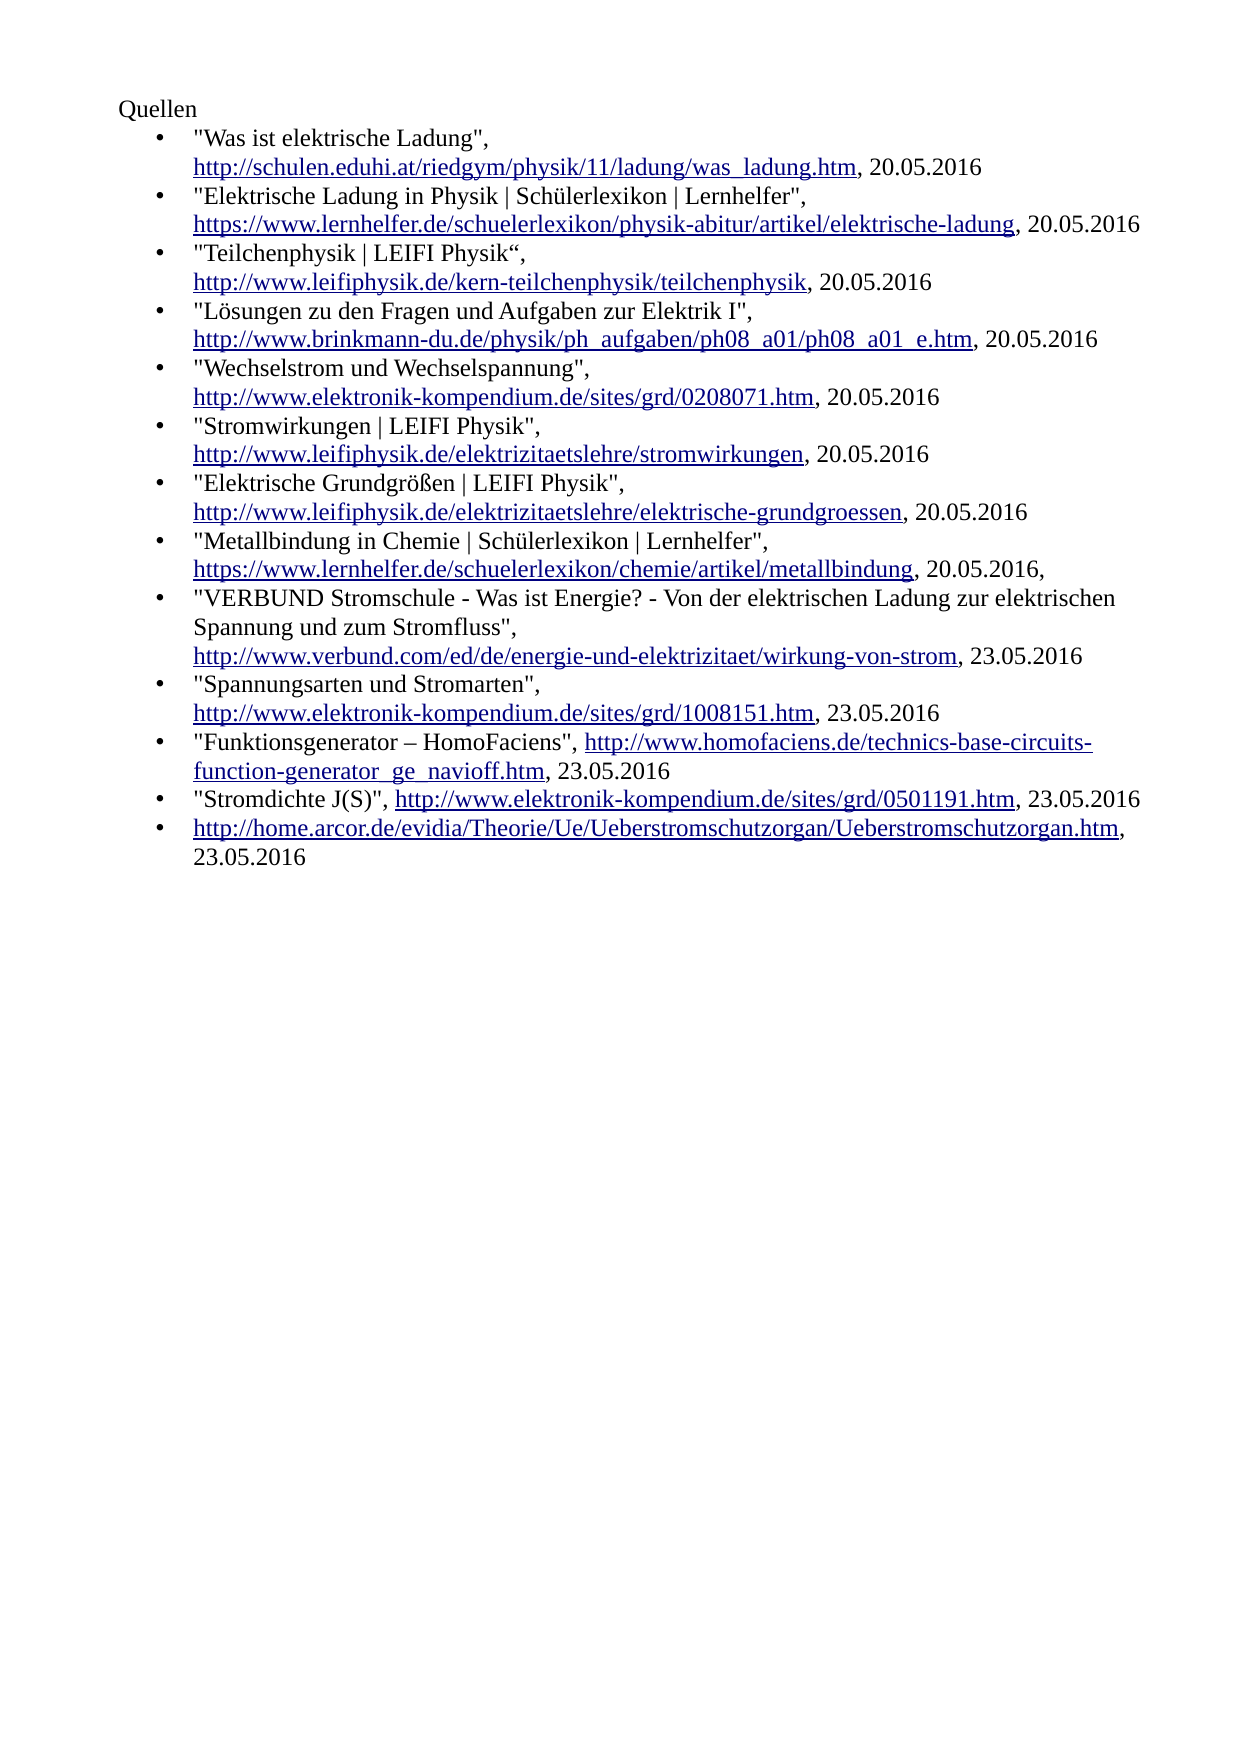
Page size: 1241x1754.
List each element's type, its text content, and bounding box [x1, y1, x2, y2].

list "Teilchenphysik | LEIFI Physik“, http://www.leifiphysik.de/kern-teilchenphysik/teilchenphysik, 20.05.2016 [156, 238, 1146, 296]
list "Metallbindung in Chemie | Schülerlexikon | Lernhelfer", https://www.lernhelfer.de/schuelerlexikon/chemie/artikel/metallbindung, 20.05.2016, [156, 526, 1146, 583]
list "VERBUND Stromschule - Was ist Energie? - Von der elektrischen Ladung zur elektrischen Spannung und zum Stromfluss", http://www.verbund.com/ed/de/energie-und-elektrizitaet/wirkung-von-strom, 23.05.2016 [156, 583, 1146, 669]
list "Wechselstrom und Wechselspannung", http://www.elektronik-kompendium.de/sites/grd/0208071.htm, 20.05.2016 [156, 353, 1146, 411]
list "Stromdichte J(S)", http://www.elektronik-kompendium.de/sites/grd/0501191.htm, 23.05.2016 [156, 784, 1146, 813]
list "Stromwirkungen | LEIFI Physik", http://www.leifiphysik.de/elektrizitaetslehre/stromwirkungen, 20.05.2016 [156, 411, 1146, 468]
list http://home.arcor.de/evidia/Theorie/Ue/Ueberstromschutzorgan/Ueberstromschutzorgan.htm, 23.05.2016 [156, 813, 1146, 871]
list "Was ist elektrische Ladung", http://schulen.eduhi.at/riedgym/physik/11/ladung/was_ladung.htm, 20.05.2016 [156, 123, 1146, 181]
list "Spannungsarten und Stromarten", http://www.elektronik-kompendium.de/sites/grd/1008151.htm, 23.05.2016 [156, 669, 1146, 727]
list "Funktionsgenerator – HomoFaciens", http://www.homofaciens.de/technics-base-circuits-function-generator_ge_navioff.htm, 23.05.2016 [156, 727, 1146, 784]
list "Lösungen zu den Fragen und Aufgaben zur Elektrik I", http://www.brinkmann-du.de/physik/ph_aufgaben/ph08_a01/ph08_a01_e.htm, 20.05.2016 [156, 296, 1146, 353]
list "Elektrische Grundgrößen | LEIFI Physik", http://www.leifiphysik.de/elektrizitaetslehre/elektrische-grundgroessen, 20.05.2016 [156, 468, 1146, 526]
list "Elektrische Ladung in Physik | Schülerlexikon | Lernhelfer", https://www.lernhelfer.de/schuelerlexikon/physik-abitur/artikel/elektrische-ladung, 20.05.2016 [156, 181, 1146, 238]
text Quellen [118, 94, 1146, 123]
